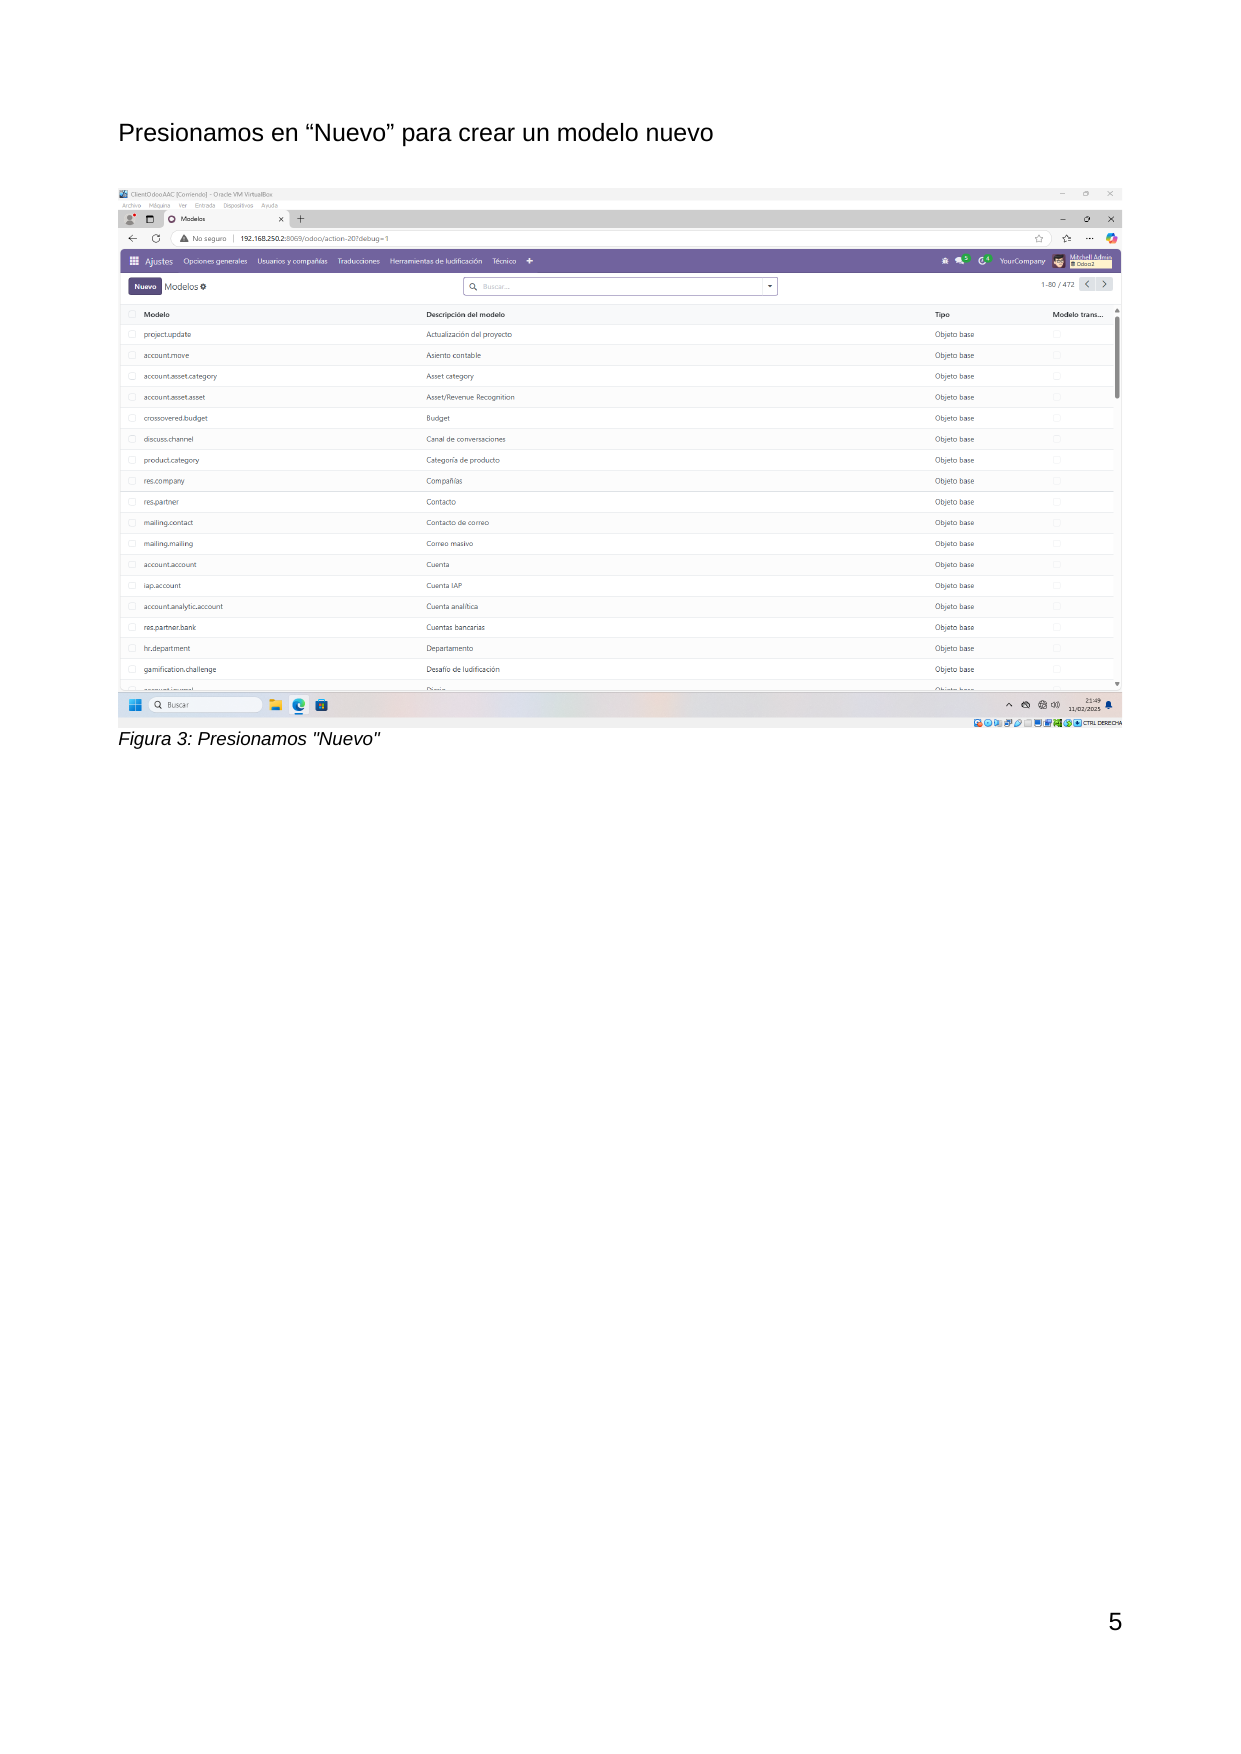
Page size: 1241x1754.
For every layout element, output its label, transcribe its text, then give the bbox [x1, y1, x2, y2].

text Presionamos en “Nuevo” para crear un modelo nuevo [118, 118, 1122, 147]
picture [118, 188, 1123, 728]
text Figura 3: Presionamos "Nuevo" [118, 728, 1122, 749]
